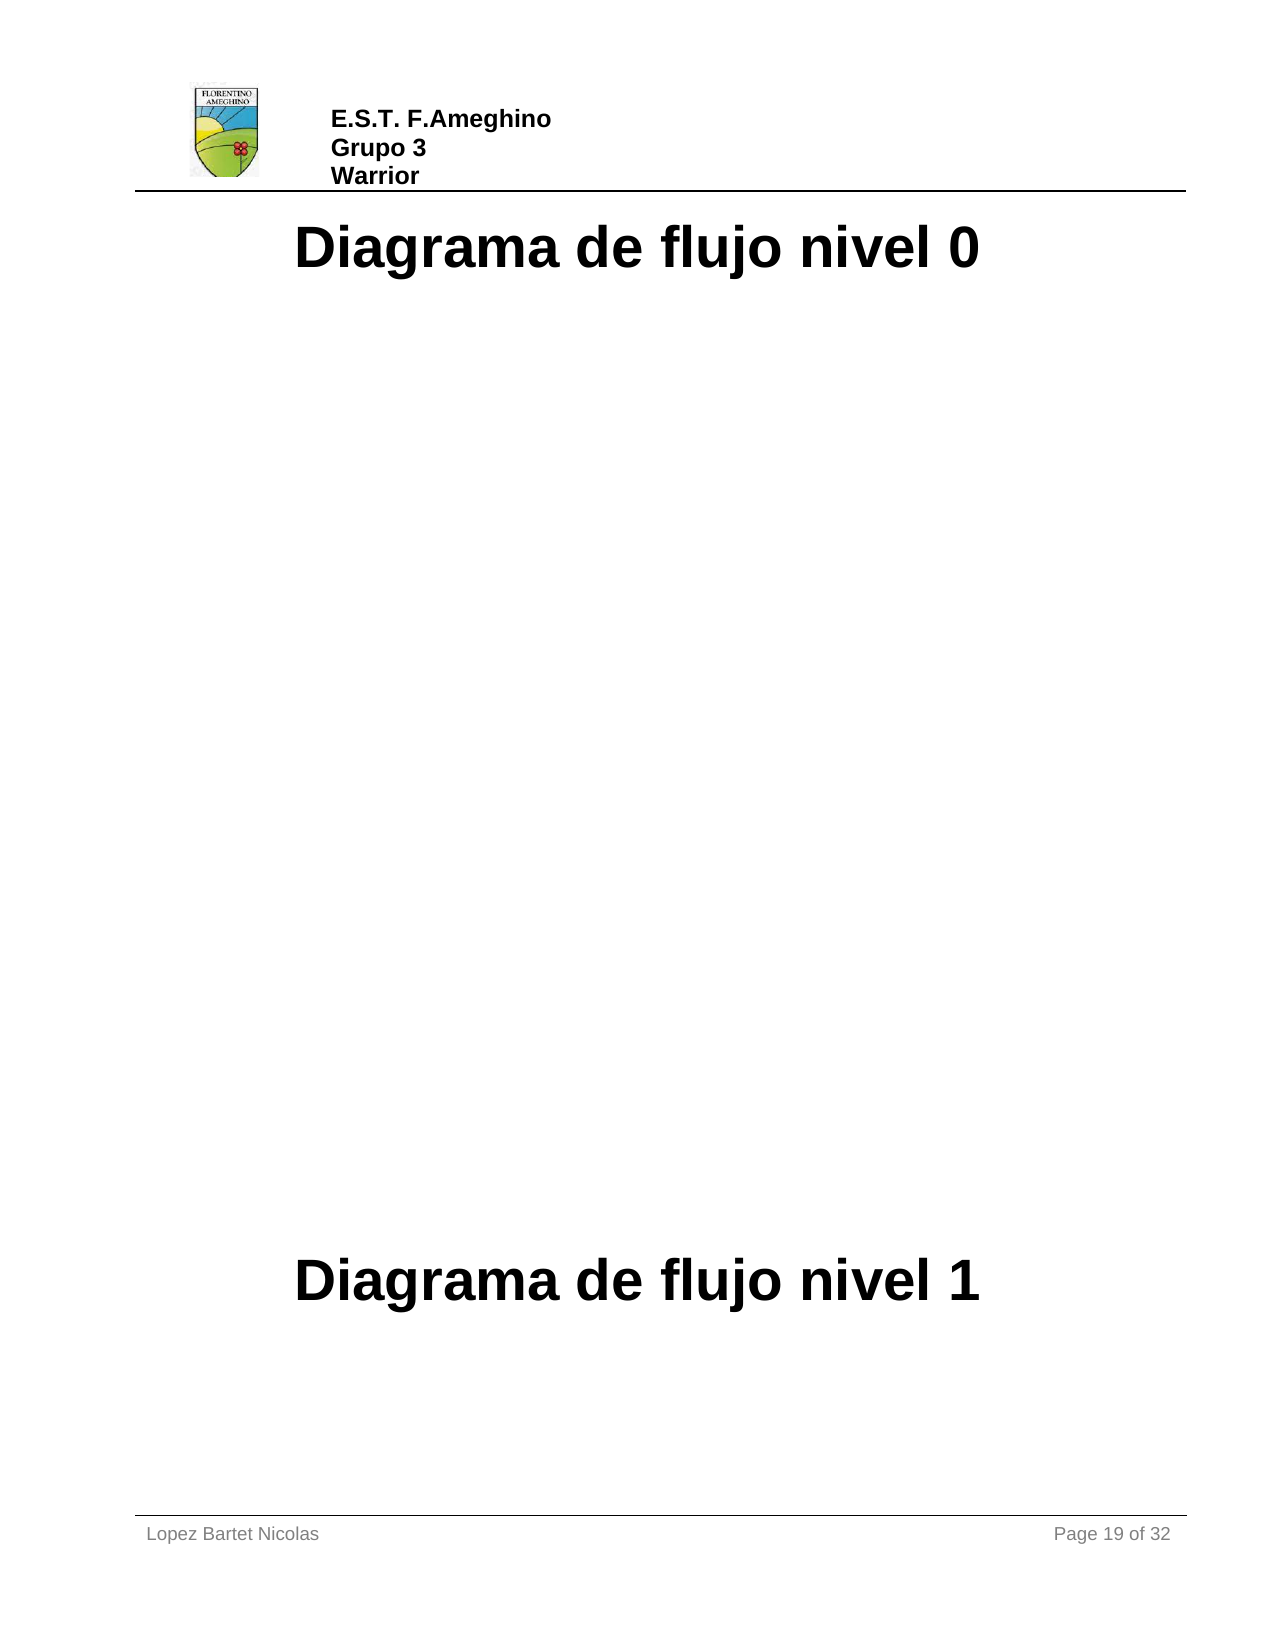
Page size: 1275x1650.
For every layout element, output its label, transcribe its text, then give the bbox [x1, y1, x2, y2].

title Diagrama de flujo nivel 1 [135, 1246, 1140, 1313]
picture [189, 82, 260, 177]
title Diagrama de flujo nivel 0 [135, 213, 1140, 280]
